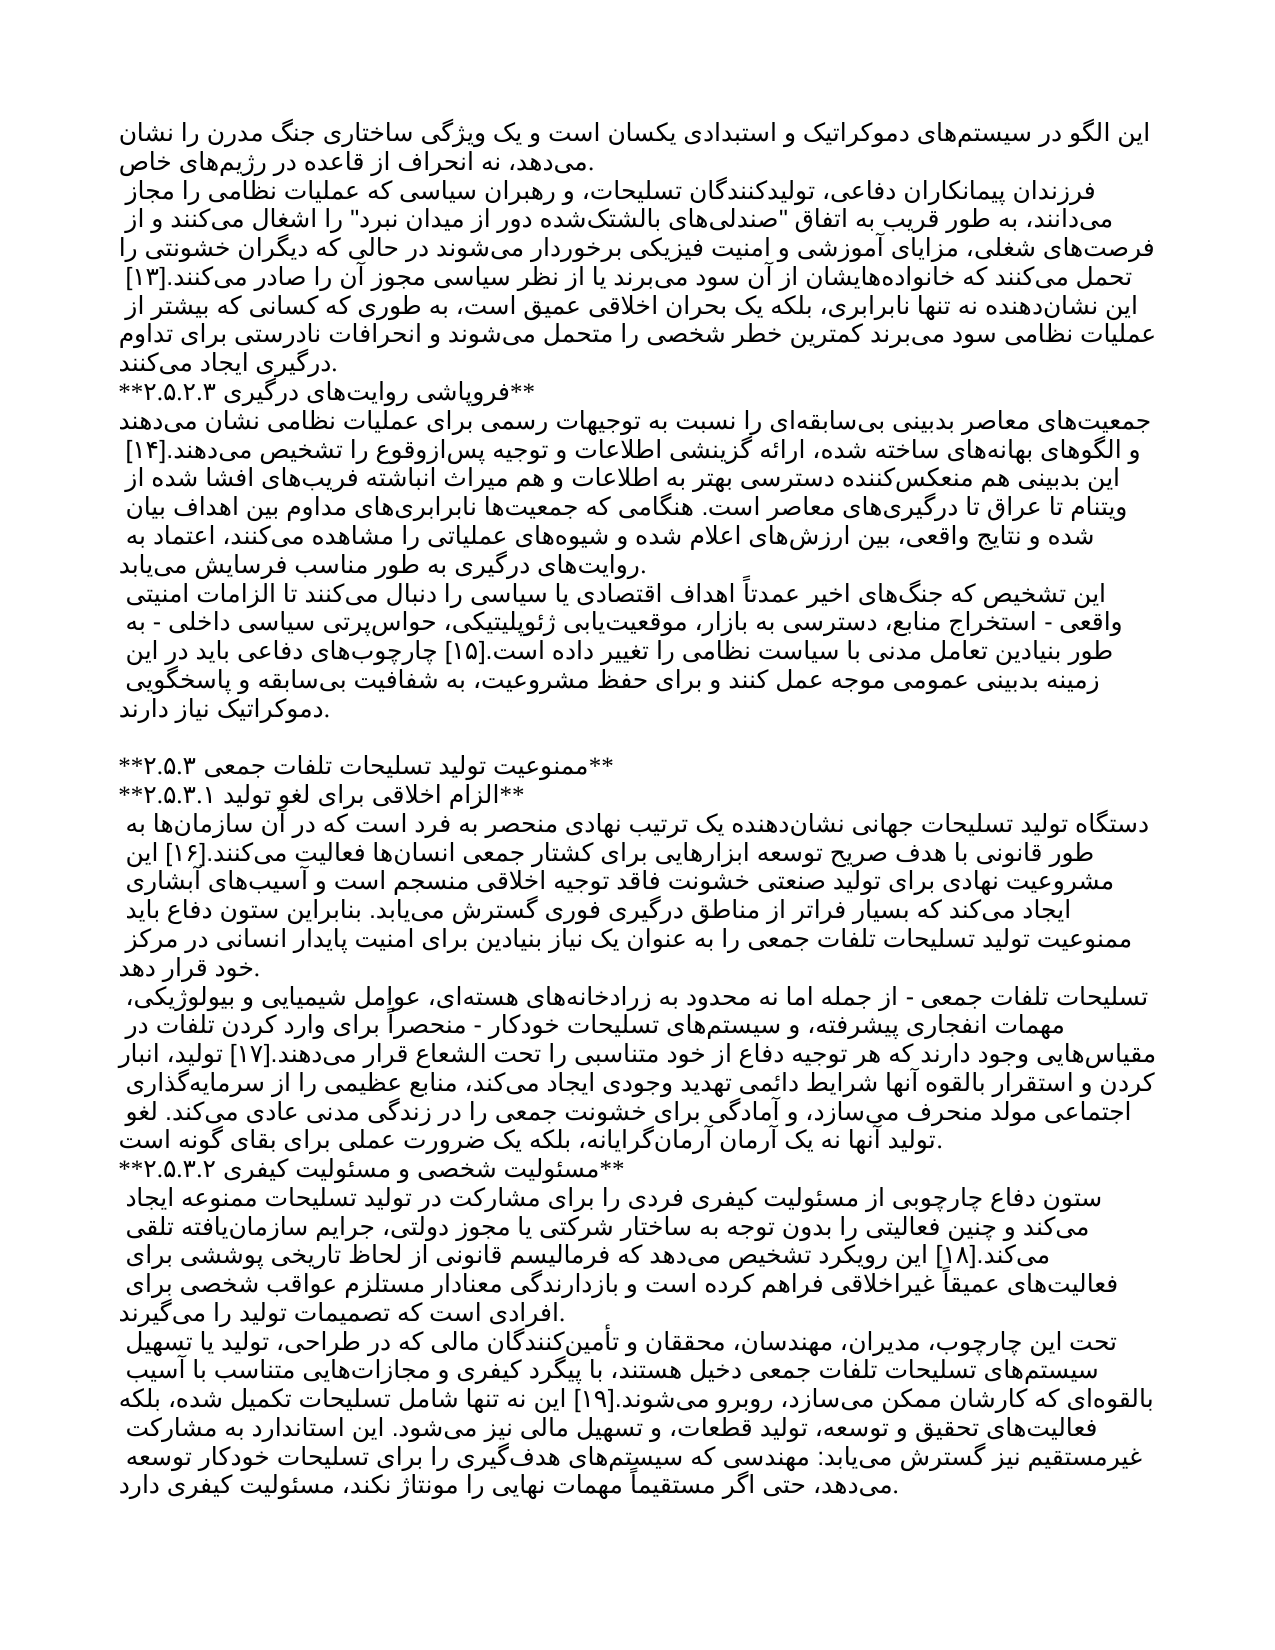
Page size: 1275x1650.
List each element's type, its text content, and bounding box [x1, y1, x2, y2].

text **۲.۵.۳ ممنوعیت تولید تسلیحات تلفات جمعی** [118, 751, 1157, 780]
text **۲.۵.۲.۳ فروپاشی روایت‌های درگیری** [118, 377, 1157, 406]
text تسلیحات تلفات جمعی - از جمله اما نه محدود به زرادخانه‌های هسته‌ای، عوامل شیمیایی و بیولوژیکی، مهمات انفجاری پیشرفته، و سیستم‌های تسلیحات خودکار - منحصراً برای وارد کردن تلفات در مقیاس‌هایی وجود دارند که هر توجیه دفاع از خود متناسبی را تحت الشعاع قرار می‌دهند.[۱۷] تولید، انبار کردن و استقرار بالقوه آنها شرایط دائمی تهدید وجودی ایجاد می‌کند، منابع عظیمی را از سرمایه‌گذاری اجتماعی مولد منحرف می‌سازد، و آمادگی برای خشونت جمعی را در زندگی مدنی عادی می‌کند. لغو تولید آنها نه یک آرمان آرمان‌گرایانه، بلکه یک ضرورت عملی برای بقای گونه است. [118, 981, 1157, 1154]
text **۲.۵.۳.۲ مسئولیت شخصی و مسئولیت کیفری** [118, 1154, 1157, 1183]
text سیستم‌های سربازی اجباری در سراسر جهان الگوهای ثابتی از قشربندی طبقاتی و قومی را نشان می‌دهند که داستان فداکاری ملی مشترک را آشکار می‌سازد.[۱۲] خانواده‌های ثروتمند و دارای ارتباطات سیاسی به طور معمول معافیت‌ها، تعویق‌ها یا مأموریت‌هایی در نقش‌های غیررزمی دریافت می‌کنند، در حالی که جمعیت‌های طبقه کارگر و اقلیت اکثریت قریب به اتفاق تلفات خط مقدم را تشکیل می‌دهند. این الگو در سیستم‌های دموکراتیک و استبدادی یکسان است و یک ویژگی ساختاری جنگ مدرن را نشان می‌دهد، نه انحراف از قاعده در رژیم‌های خاص. [118, 118, 1157, 176]
text تحت این چارچوب، مدیران، مهندسان، محققان و تأمین‌کنندگان مالی که در طراحی، تولید یا تسهیل سیستم‌های تسلیحات تلفات جمعی دخیل هستند، با پیگرد کیفری و مجازات‌هایی متناسب با آسیب بالقوه‌ای که کارشان ممکن می‌سازد، روبرو می‌شوند.[۱۹] این نه تنها شامل تسلیحات تکمیل شده، بلکه فعالیت‌های تحقیق و توسعه، تولید قطعات، و تسهیل مالی نیز می‌شود. این استاندارد به مشارکت غیرمستقیم نیز گسترش می‌یابد: مهندسی که سیستم‌های هدف‌گیری را برای تسلیحات خودکار توسعه می‌دهد، حتی اگر مستقیماً مهمات نهایی را مونتاژ نکند، مسئولیت کیفری دارد. [118, 1327, 1157, 1499]
text فرزندان پیمانکاران دفاعی، تولیدکنندگان تسلیحات، و رهبران سیاسی که عملیات نظامی را مجاز می‌دانند، به طور قریب به اتفاق "صندلی‌های بالشتک‌شده دور از میدان نبرد" را اشغال می‌کنند و از فرصت‌های شغلی، مزایای آموزشی و امنیت فیزیکی برخوردار می‌شوند در حالی که دیگران خشونتی را تحمل می‌کنند که خانواده‌هایشان از آن سود می‌برند یا از نظر سیاسی مجوز آن را صادر می‌کنند.[۱۳] این نشان‌دهنده نه تنها نابرابری، بلکه یک بحران اخلاقی عمیق است، به طوری که کسانی که بیشتر از عملیات نظامی سود می‌برند کمترین خطر شخصی را متحمل می‌شوند و انحرافات نادرستی برای تداوم درگیری ایجاد می‌کنند. [118, 176, 1157, 377]
text دستگاه تولید تسلیحات جهانی نشان‌دهنده یک ترتیب نهادی منحصر به فرد است که در آن سازمان‌ها به طور قانونی با هدف صریح توسعه ابزارهایی برای کشتار جمعی انسان‌ها فعالیت می‌کنند.[۱۶] این مشروعیت نهادی برای تولید صنعتی خشونت فاقد توجیه اخلاقی منسجم است و آسیب‌های آبشاری ایجاد می‌کند که بسیار فراتر از مناطق درگیری فوری گسترش می‌یابد. بنابراین ستون دفاع باید ممنوعیت تولید تسلیحات تلفات جمعی را به عنوان یک نیاز بنیادین برای امنیت پایدار انسانی در مرکز خود قرار دهد. [118, 809, 1157, 981]
text این تشخیص که جنگ‌های اخیر عمدتاً اهداف اقتصادی یا سیاسی را دنبال می‌کنند تا الزامات امنیتی واقعی - استخراج منابع، دسترسی به بازار، موقعیت‌یابی ژئوپلیتیکی، حواس‌پرتی سیاسی داخلی - به طور بنیادین تعامل مدنی با سیاست نظامی را تغییر داده است.[۱۵] چارچوب‌های دفاعی باید در این زمینه بدبینی عمومی موجه عمل کنند و برای حفظ مشروعیت، به شفافیت بی‌سابقه و پاسخگویی دموکراتیک نیاز دارند. [118, 578, 1157, 722]
text ستون دفاع چارچوبی از مسئولیت کیفری فردی را برای مشارکت در تولید تسلیحات ممنوعه ایجاد می‌کند و چنین فعالیتی را بدون توجه به ساختار شرکتی یا مجوز دولتی، جرایم سازمان‌یافته تلقی می‌کند.[۱۸] این رویکرد تشخیص می‌دهد که فرمالیسم قانونی از لحاظ تاریخی پوششی برای فعالیت‌های عمیقاً غیراخلاقی فراهم کرده است و بازدارندگی معنادار مستلزم عواقب شخصی برای افرادی است که تصمیمات تولید را می‌گیرند. [118, 1183, 1157, 1327]
text جمعیت‌های معاصر بدبینی بی‌سابقه‌ای را نسبت به توجیهات رسمی برای عملیات نظامی نشان می‌دهند و الگوهای بهانه‌های ساخته شده، ارائه گزینشی اطلاعات و توجیه پس‌ازوقوع را تشخیص می‌دهند.[۱۴] این بدبینی هم منعکس‌کننده دسترسی بهتر به اطلاعات و هم میراث انباشته فریب‌های افشا شده از ویتنام تا عراق تا درگیری‌های معاصر است. هنگامی که جمعیت‌ها نابرابری‌های مداوم بین اهداف بیان شده و نتایج واقعی، بین ارزش‌های اعلام شده و شیوه‌های عملیاتی را مشاهده می‌کنند، اعتماد به روایت‌های درگیری به طور مناسب فرسایش می‌یابد. [118, 406, 1157, 578]
text **۲.۵.۳.۱ الزام اخلاقی برای لغو تولید** [118, 780, 1157, 809]
